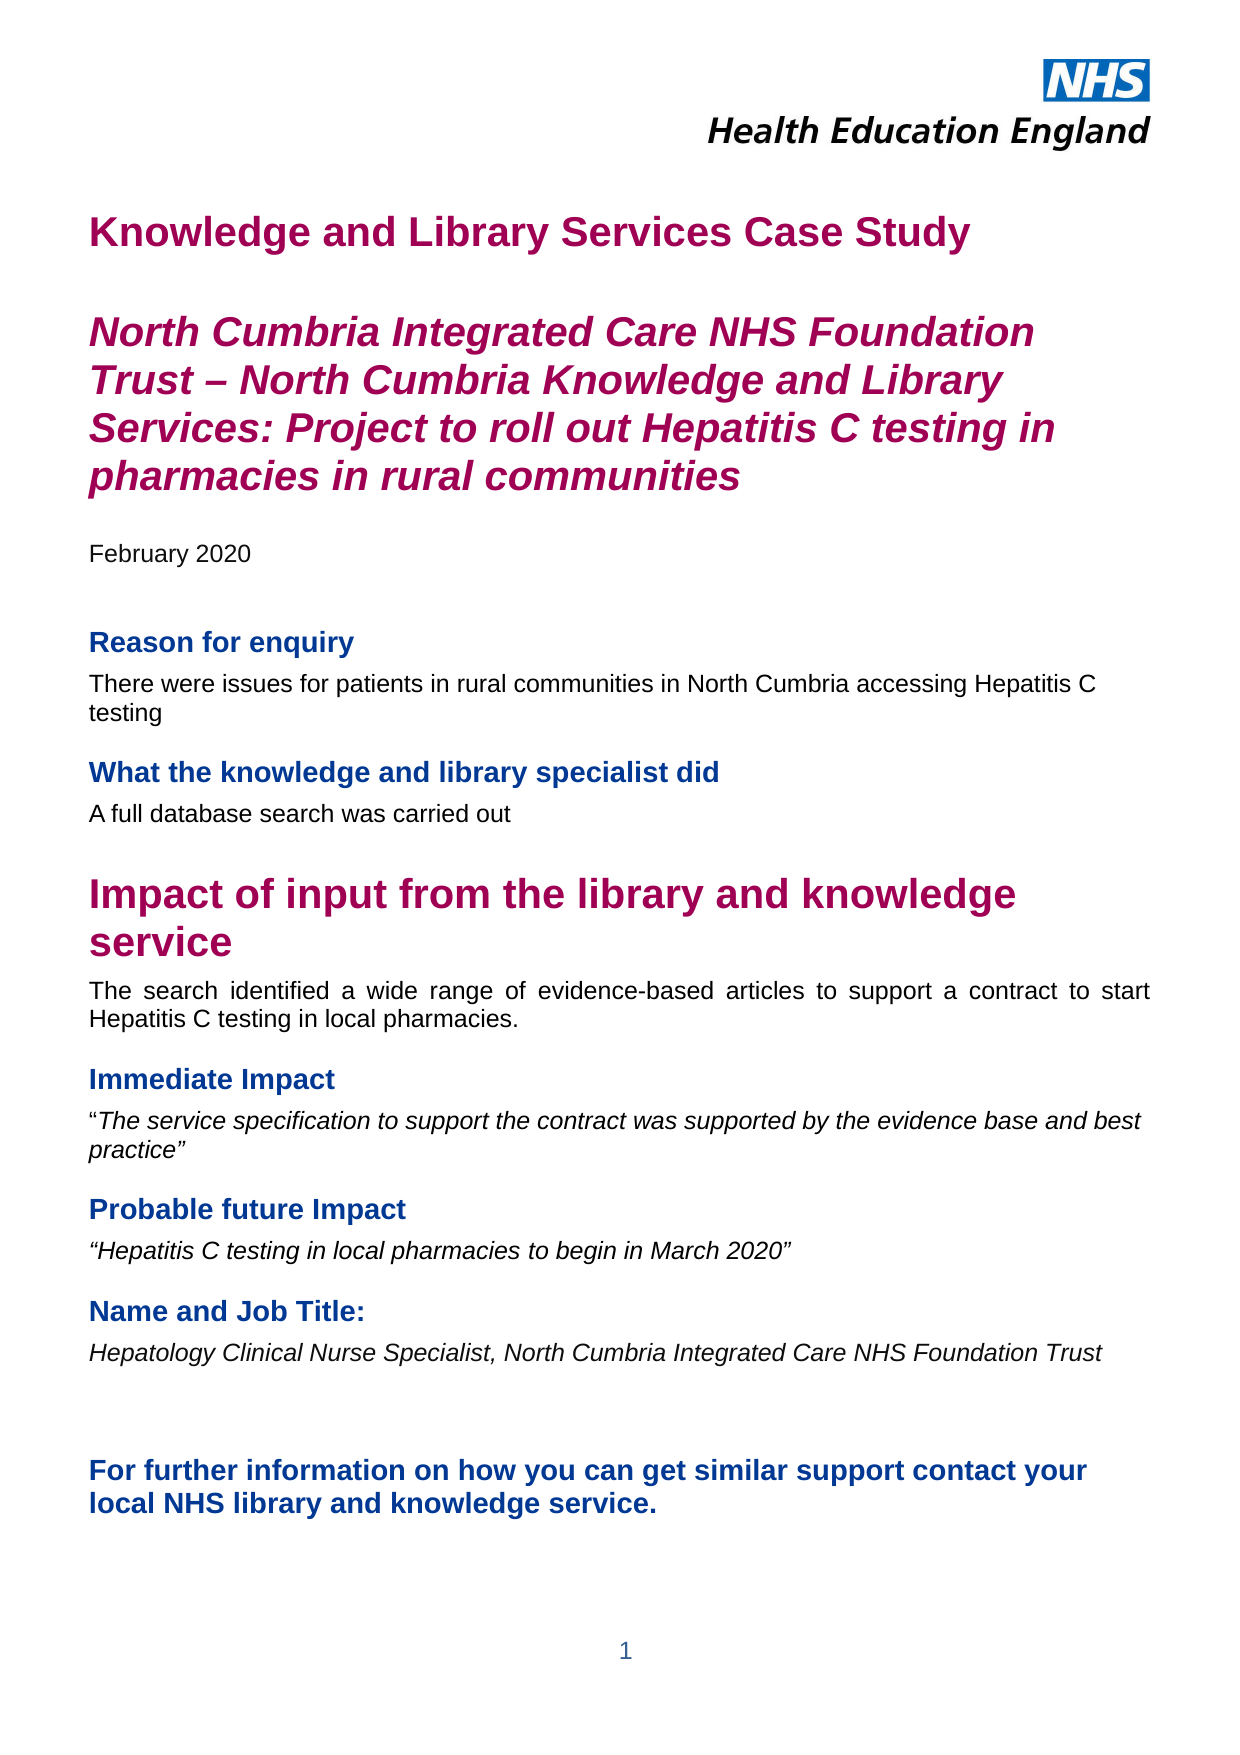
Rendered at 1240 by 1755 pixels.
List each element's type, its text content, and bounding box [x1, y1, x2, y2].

text The search identified a wide range of evidence-based articles to support a contract to start Hepatitis C testing in local pharmacies. [89, 976, 1151, 1033]
text “The service specification to support the contract was supported by the evidence base and best practice” [89, 1106, 1151, 1163]
subtitle Knowledge and Library Services Case Study [89, 208, 1151, 256]
subtitle What the knowledge and library specialist did [89, 755, 1151, 788]
subtitle Immediate Impact [89, 1062, 1151, 1095]
text There were issues for patients in rural communities in North Cumbria accessing Hepatitis C testing [89, 669, 1151, 726]
subtitle Probable future Impact [89, 1192, 1151, 1226]
text “Hepatitis C testing in local pharmacies to begin in March 2020” [89, 1236, 1151, 1265]
subtitle For further information on how you can get similar support contact your local NHS library and knowledge service. [89, 1452, 1151, 1519]
text Hepatology Clinical Nurse Specialist, North Cumbria Integrated Care NHS Foundation Trust [89, 1337, 1151, 1366]
text February 2020 [89, 538, 1151, 567]
subtitle Impact of input from the library and knowledge service [89, 869, 1151, 965]
text A full database search was carried out [89, 799, 1151, 828]
subtitle North Cumbria Integrated Care NHS Foundation Trust – North Cumbria Knowledge and Library Services: Project to roll out Hepatitis C testing in pharmacies in rural communities [89, 308, 1151, 499]
subtitle Reason for enquiry [89, 625, 1151, 658]
subtitle Name and Job Title: [89, 1293, 1151, 1327]
